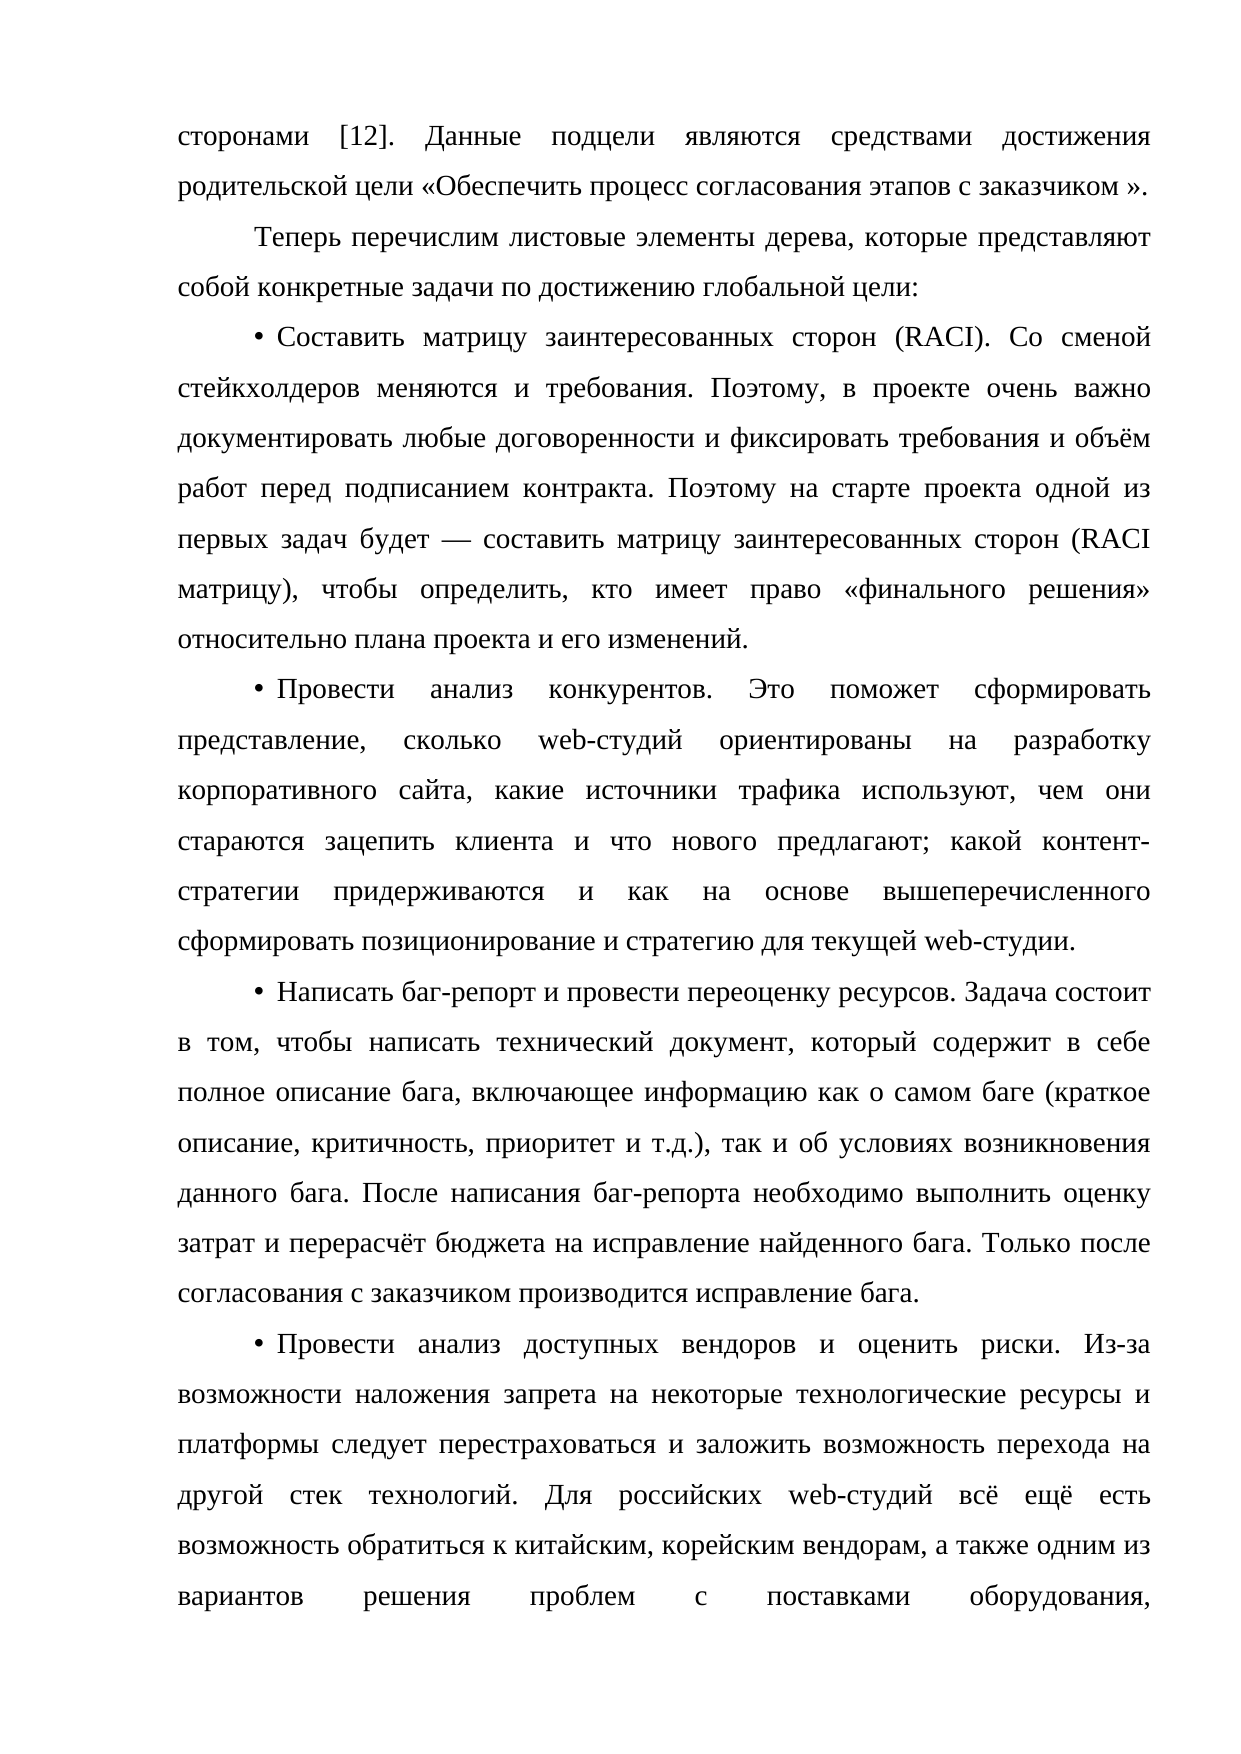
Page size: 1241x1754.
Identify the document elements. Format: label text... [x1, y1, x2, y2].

text Теперь перечислим листовые элементы дерева, которые представляют собой конкретные задачи по достижению глобальной цели: [177, 219, 1152, 303]
list сторонами [12]. Данные подцели являются средствами достижения родительской цели «Обеспечить процесс согласования этапов с заказчиком ». [177, 118, 1152, 202]
list Написать баг-репорт и провести переоценку ресурсов. Задача состоит в том, чтобы написать технический документ, который содержит в себе полное описание бага, включающее информацию как о самом баге (краткое описание, критичность, приоритет и т.д.), так и об условиях возникновения данного бага. После написания баг-репорта необходимо выполнить оценку затрат и перерасчёт бюджета на исправление найденного бага. Только после согласования с заказчиком производится исправление бага. [177, 974, 1152, 1309]
list Провести анализ доступных вендоров и оценить риски. Из-за возможности наложения запрета на некоторые технологические ресурсы и платформы следует перестраховаться и заложить возможность перехода на другой стек технологий. Для российских web-студий всё ещё есть возможность обратиться к китайским, корейским вендорам, а также одним из вариантов решения проблем с поставками оборудования, [177, 1326, 1152, 1611]
list Составить матрицу заинтересованных сторон (RACI). Со сменой стейкхолдеров меняются и требования. Поэтому, в проекте очень важно документировать любые договоренности и фиксировать требования и объём работ перед подписанием контракта. Поэтому на старте проекта одной из первых задач будет — составить матрицу заинтересованных сторон (RACI матрицу), чтобы определить, кто имеет право «финального решения» относительно плана проекта и его изменений. [177, 319, 1152, 655]
list Провести анализ конкурентов. Это поможет сформировать представление, сколько web-студий ориентированы на разработку корпоративного сайта, какие источники трафика используют, чем они стараются зацепить клиента и что нового предлагают; какой контент-стратегии придерживаются и как на основе вышеперечисленного сформировать позиционирование и стратегию для текущей web-студии. [177, 672, 1152, 957]
